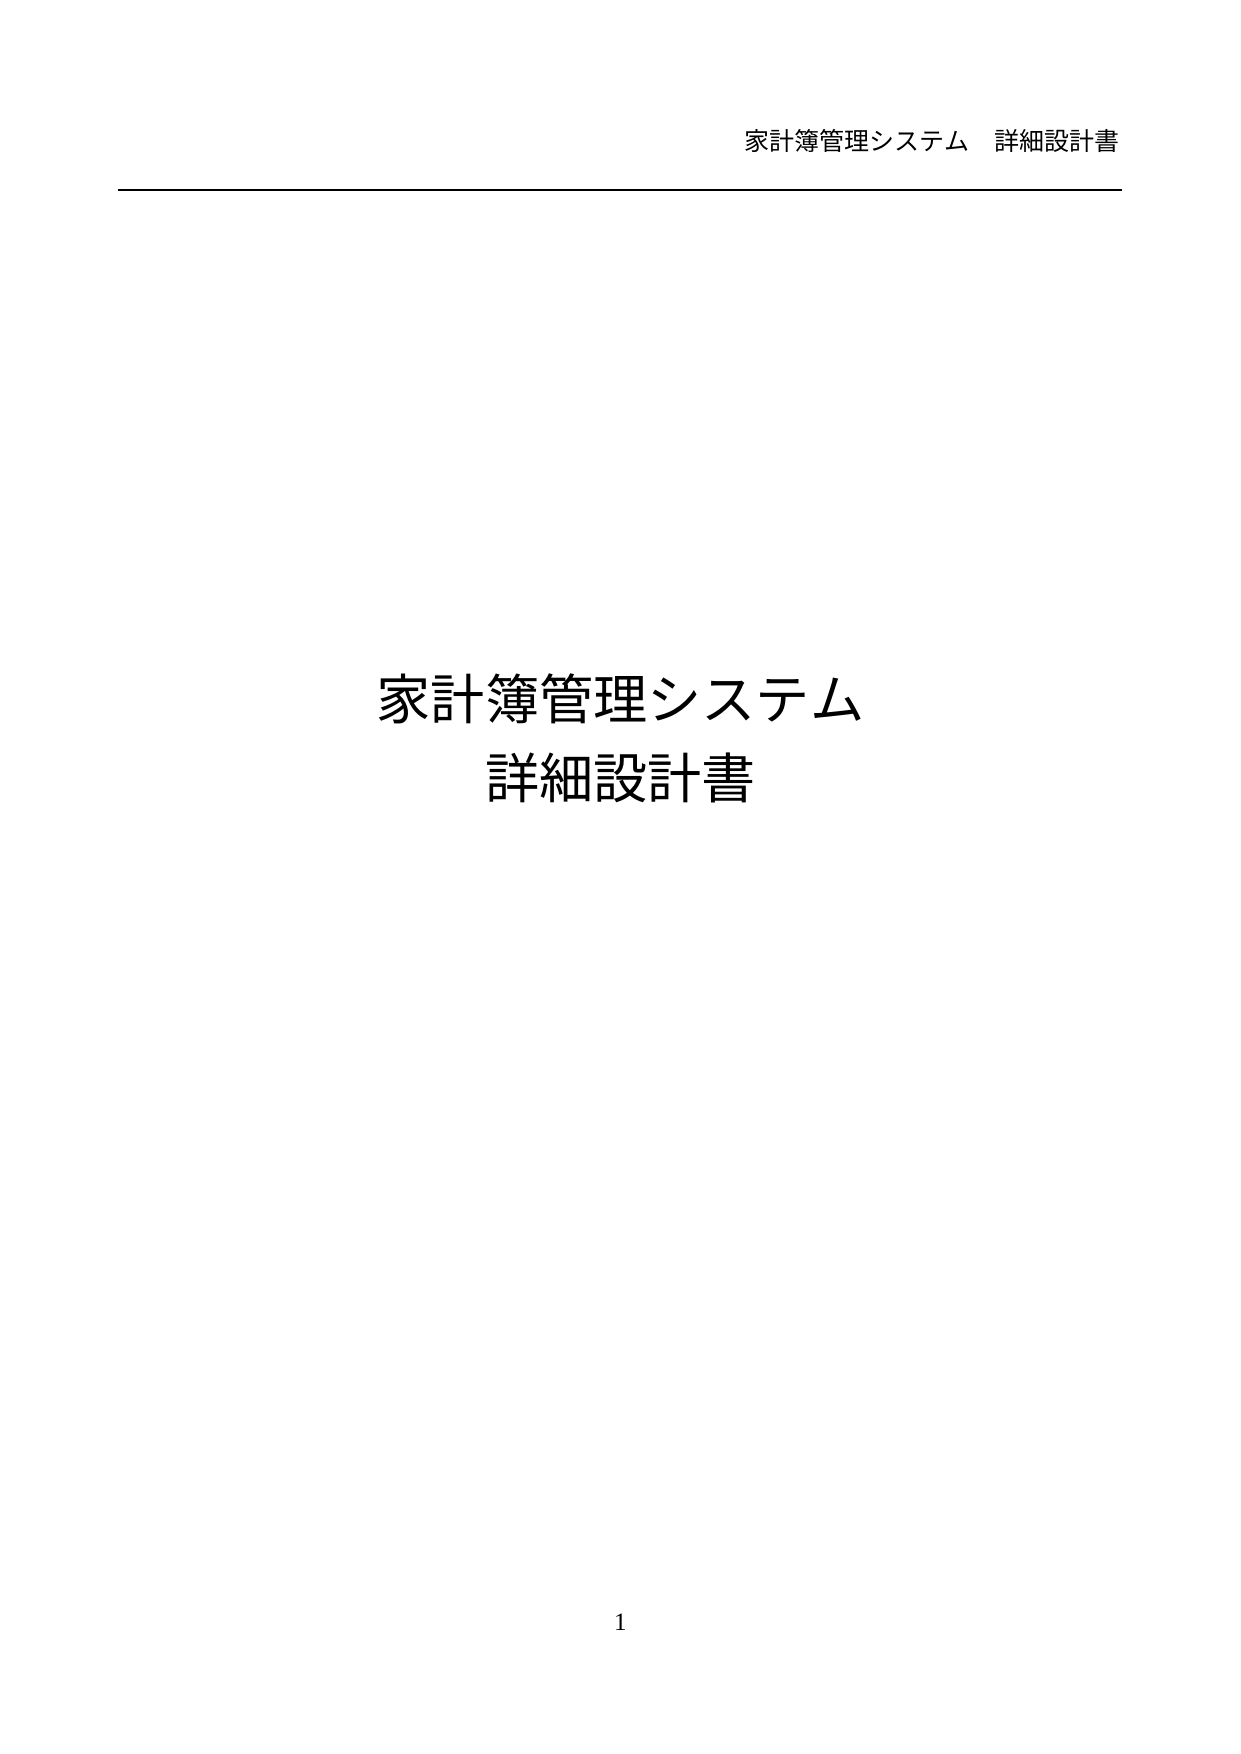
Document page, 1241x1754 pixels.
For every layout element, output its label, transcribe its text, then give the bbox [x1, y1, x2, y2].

text 詳細設計書 [118, 735, 1122, 814]
text 家計簿管理システム [118, 657, 1122, 735]
